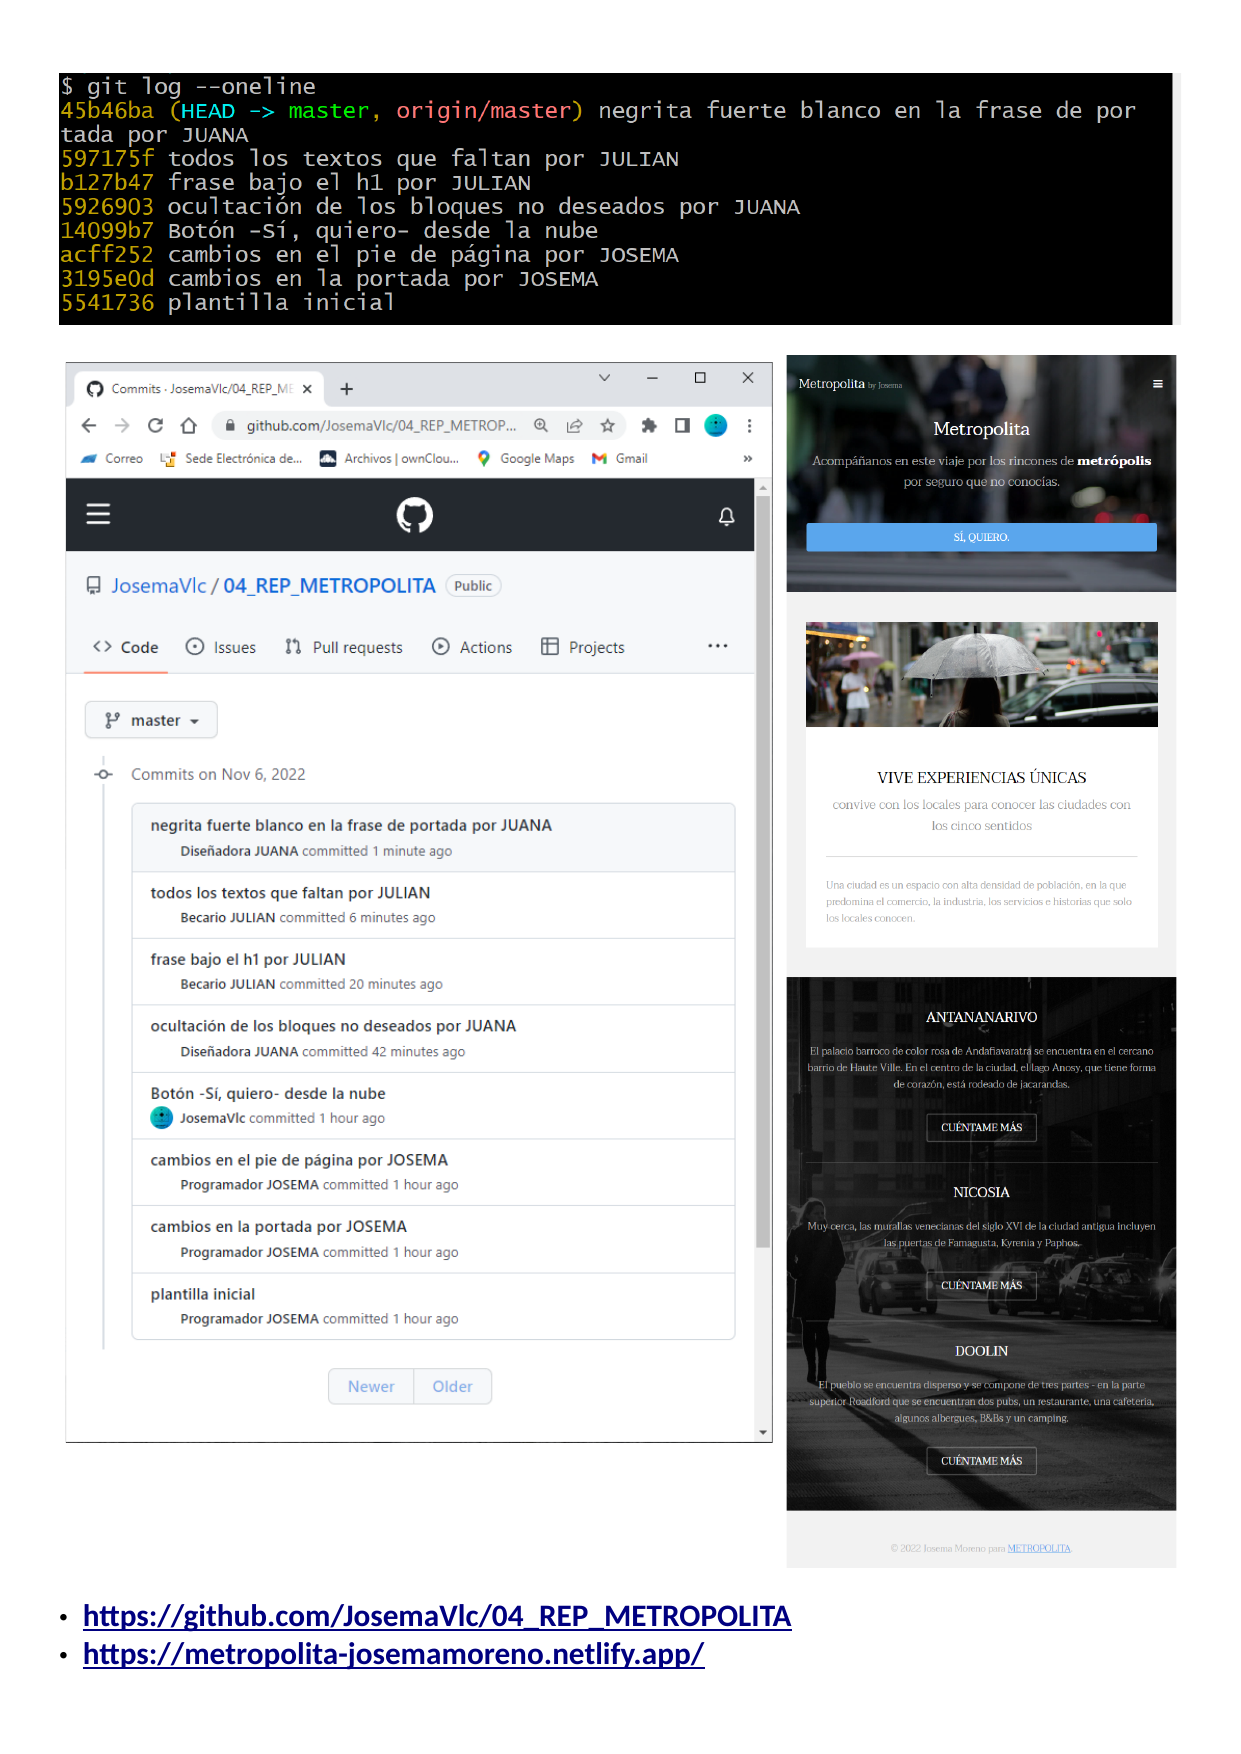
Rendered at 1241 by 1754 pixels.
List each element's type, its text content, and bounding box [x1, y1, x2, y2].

picture [59, 73, 1182, 325]
picture [786, 355, 1177, 1568]
picture [65, 362, 773, 1443]
table_cell [59, 353, 620, 1596]
table_header [59, 325, 1181, 353]
table_header [59, 59, 1181, 73]
table_cell https://github.com/JosemaVlc/04_REP_METROPOLITA https://metropolita-josemamoreno.netlify.app/ [59, 1596, 1181, 1672]
table_cell [620, 353, 1181, 1596]
